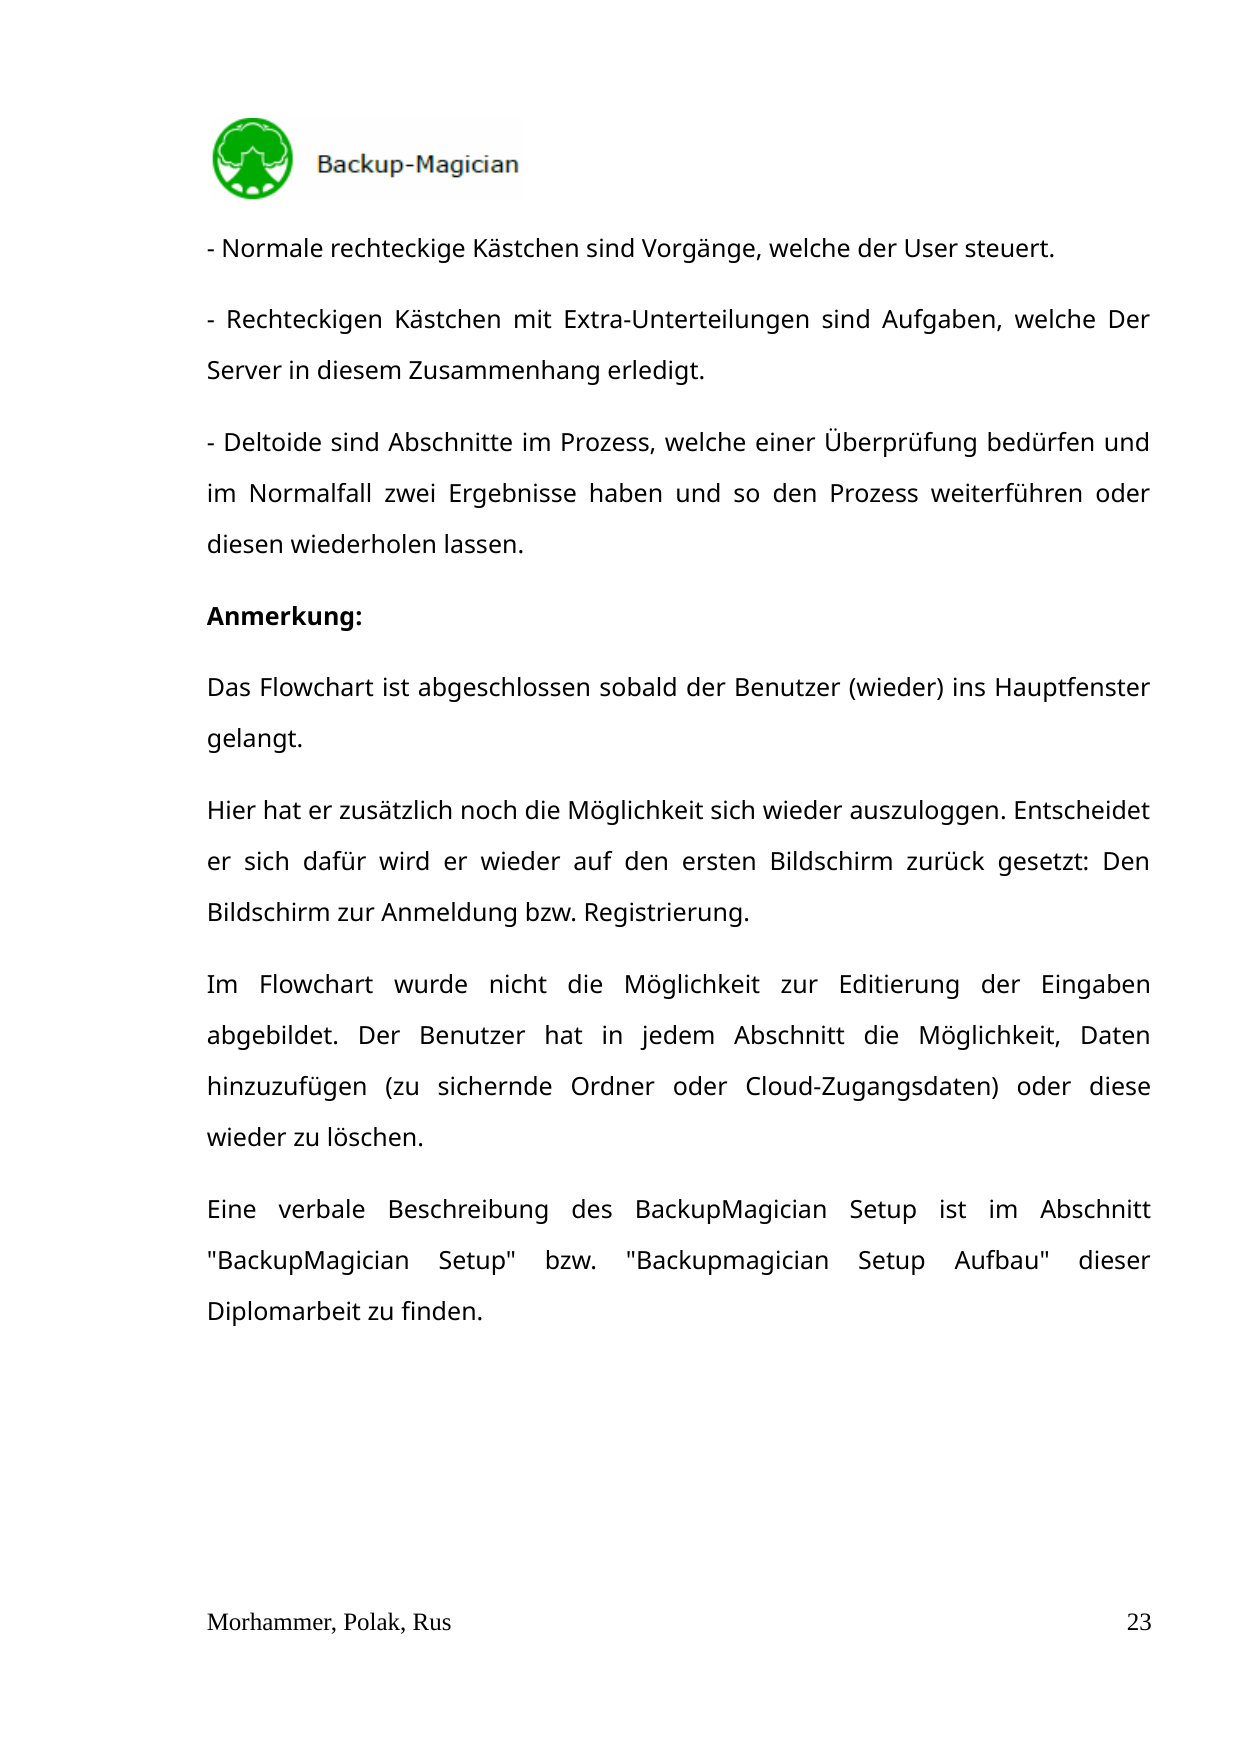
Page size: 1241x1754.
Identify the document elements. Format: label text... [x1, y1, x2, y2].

text Eine verbale Beschreibung des BackupMagician Setup ist im Abschnitt "BackupMagician Setup" bzw. "Backupmagician Setup Aufbau" dieser Diplomarbeit zu finden. [207, 1191, 1152, 1327]
text - Deltoide sind Abschnitte im Prozess, welche einer Überprüfung bedürfen und im Normalfall zwei Ergebnisse haben und so den Prozess weiterführen oder diesen wiederholen lassen. [207, 425, 1152, 561]
picture [210, 118, 523, 201]
text Im Flowchart wurde nicht die Möglichkeit zur Editierung der Eingaben abgebildet. Der Benutzer hat in jedem Abschnitt die Möglichkeit, Daten hinzuzufügen (zu sichernde Ordner oder Cloud-Zugangsdaten) oder diese wieder zu löschen. [207, 967, 1152, 1154]
text - Normale rechteckige Kästchen sind Vorgänge, welche der User steuert. [207, 230, 1152, 264]
text - Rechteckigen Kästchen mit Extra-Unterteilungen sind Aufgaben, welche Der Server in diesem Zusammenhang erledigt. [207, 302, 1152, 387]
text Anmerkung: [207, 598, 1152, 632]
text Das Flowchart ist abgeschlossen sobald der Benutzer (wieder) ins Hauptfenster gelangt. [207, 670, 1152, 755]
text Hier hat er zusätzlich noch die Möglichkeit sich wieder auszuloggen. Entscheidet er sich dafür wird er wieder auf den ersten Bildschirm zurück gesetzt: Den Bildschirm zur Anmeldung bzw. Registrierung. [207, 793, 1152, 929]
